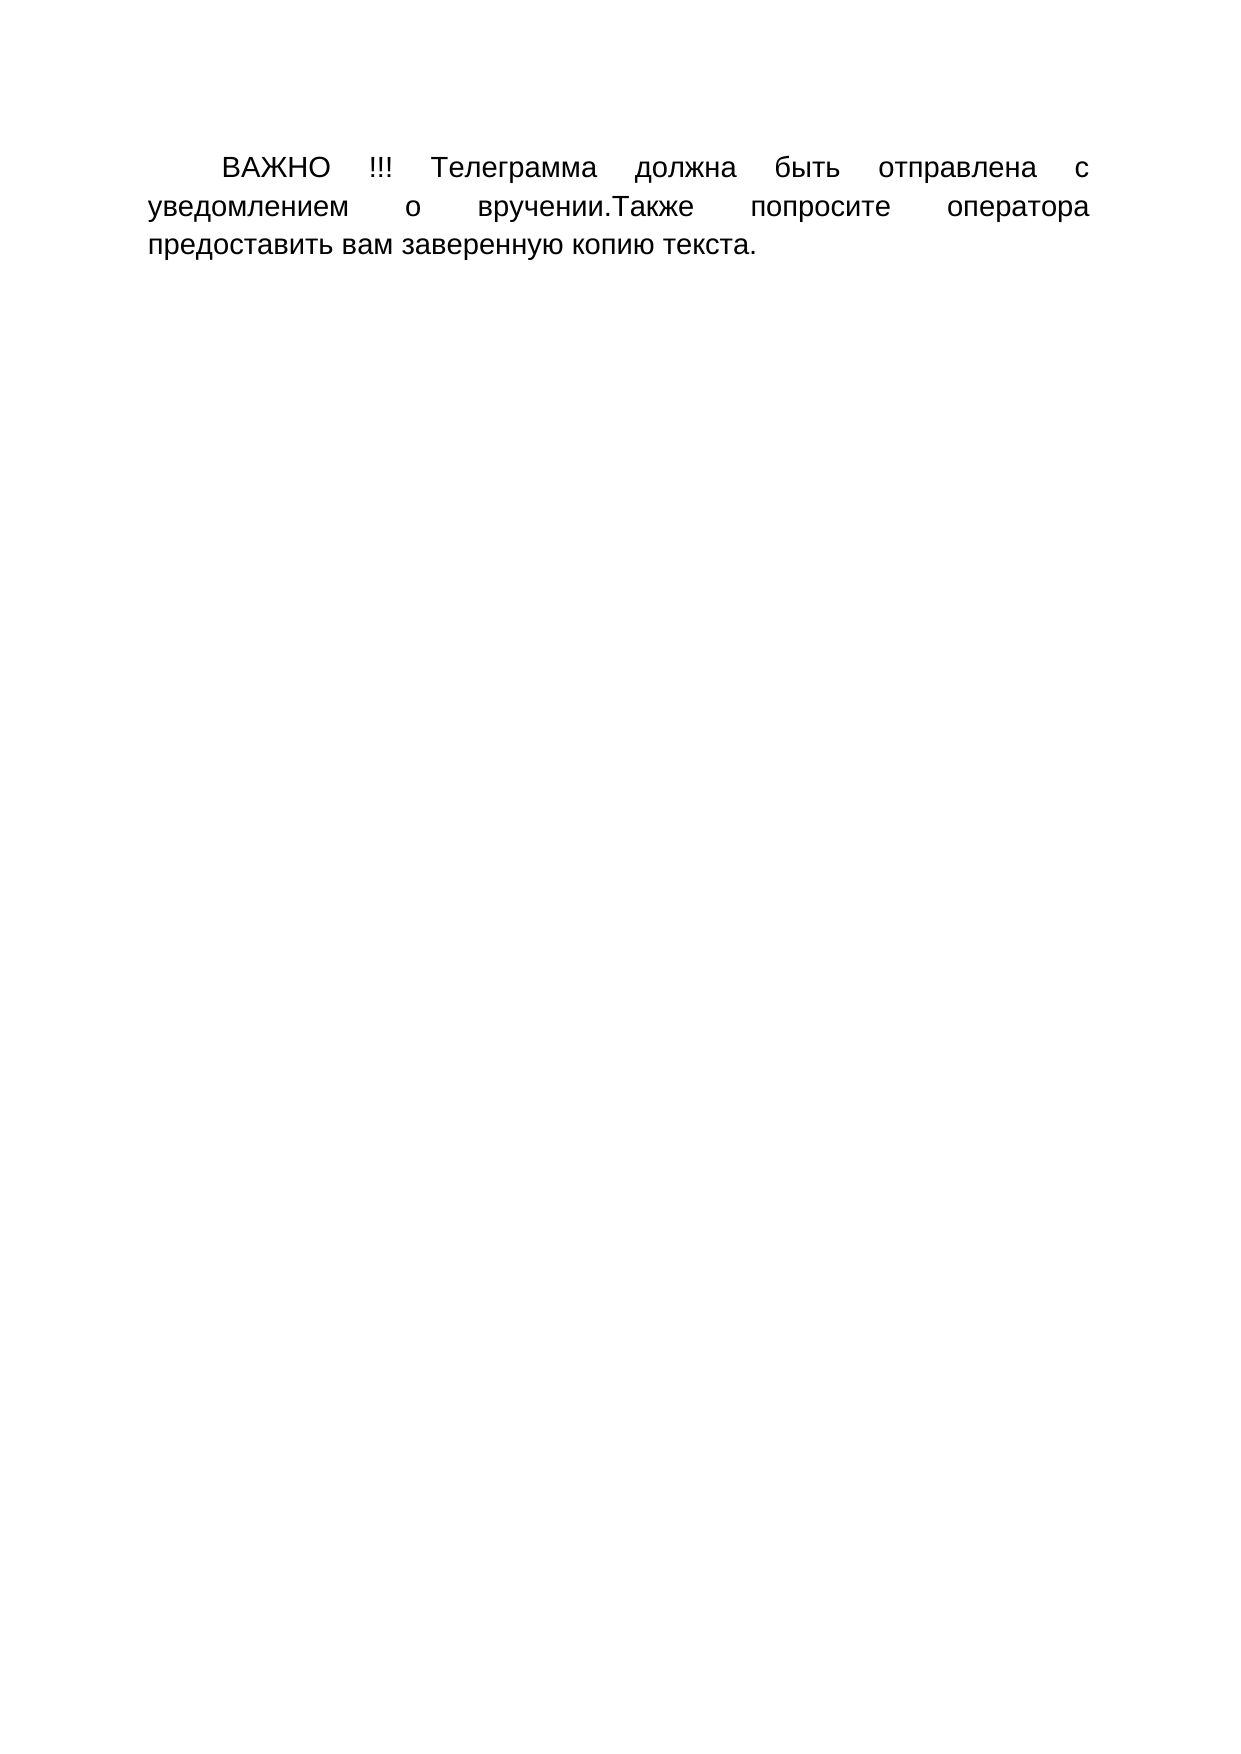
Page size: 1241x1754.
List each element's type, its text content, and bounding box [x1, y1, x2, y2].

text ВАЖНО !!! Телеграмма должна быть отправлена с уведомлением о вручении.Также попросите оператора предоставить вам заверенную копию текста. [148, 150, 1090, 261]
